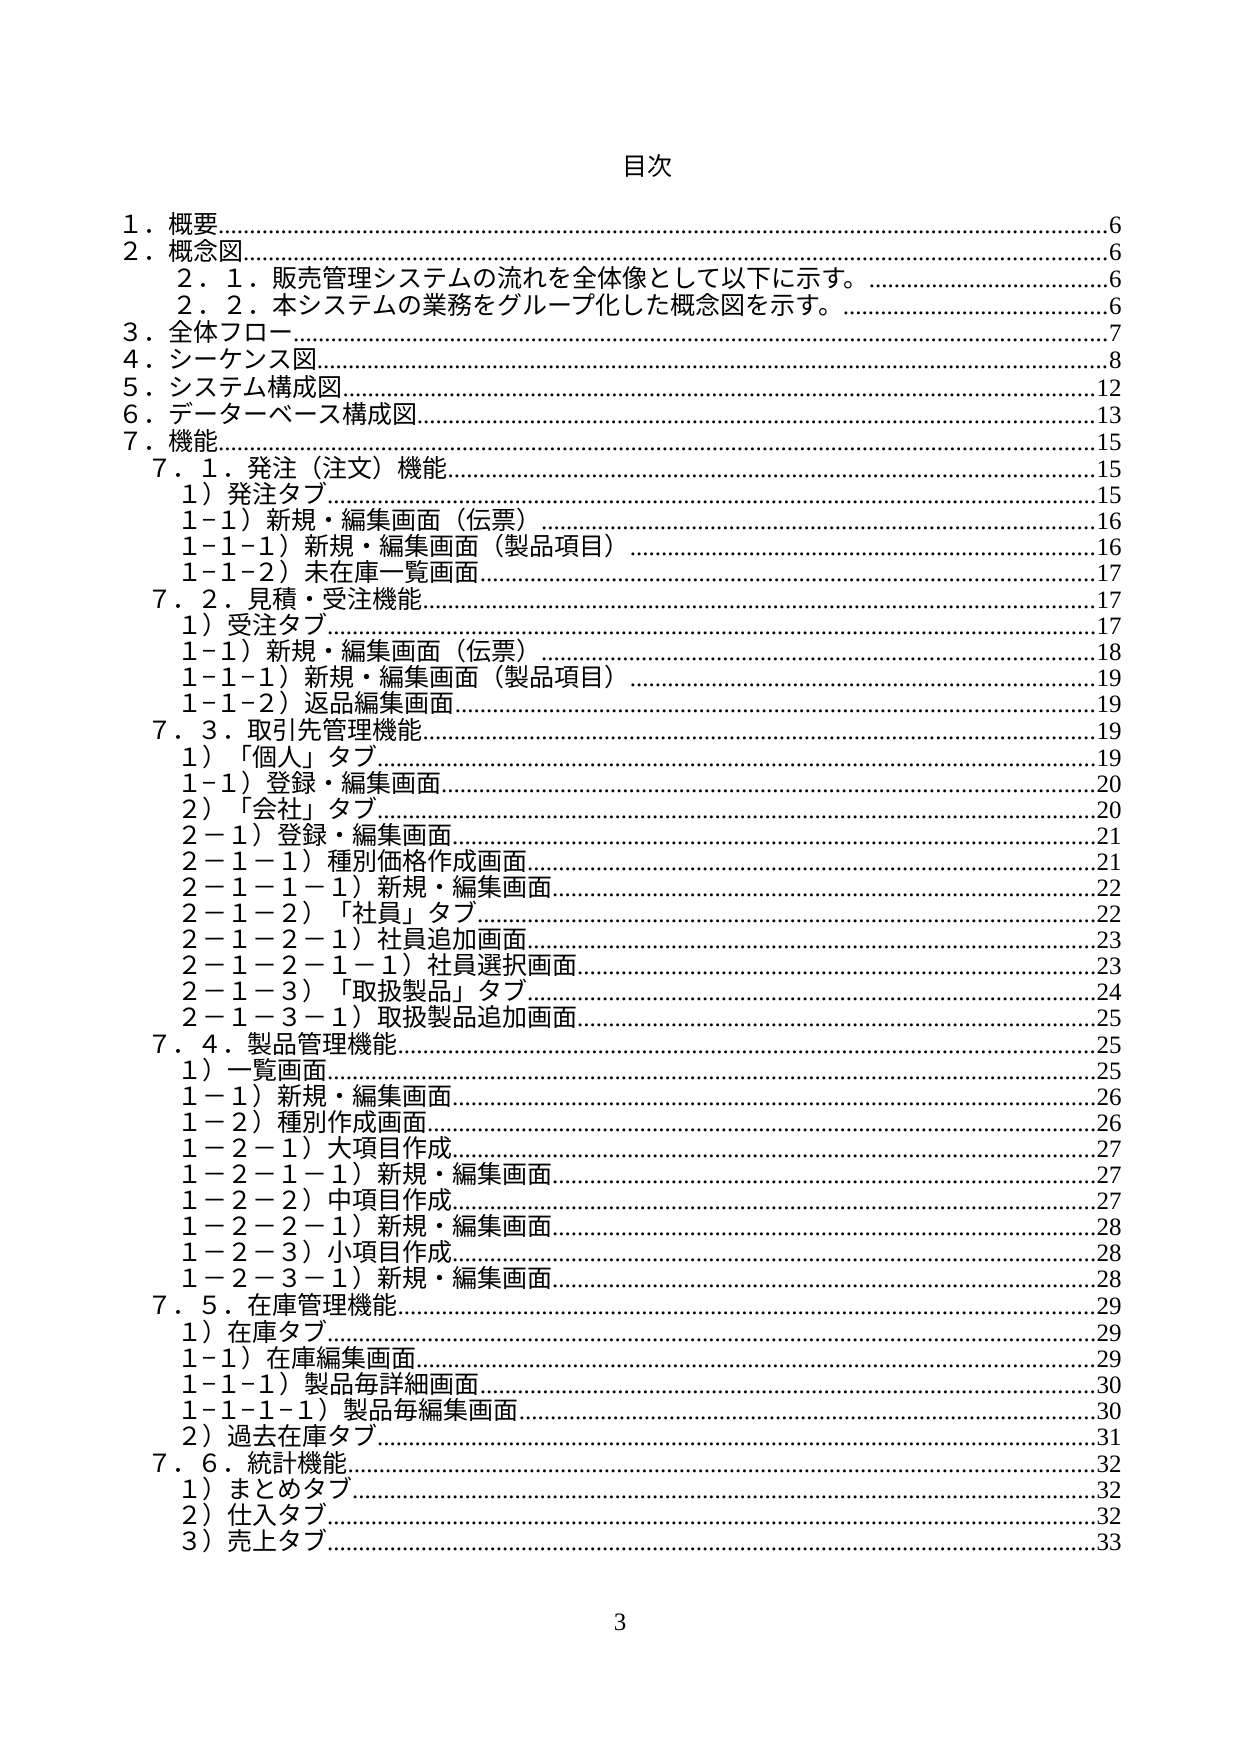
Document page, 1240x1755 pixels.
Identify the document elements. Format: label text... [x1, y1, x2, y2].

text １−１−１）新規・編集画面（製品項目） 16 [177, 535, 1121, 561]
text １−１−２）未在庫一覧画面 17 [177, 561, 1121, 587]
text １）「個人」タブ 19 [177, 745, 1121, 771]
text １－２－３－１）新規・編集画面 28 [177, 1267, 1121, 1293]
text １−１−２）返品編集画面 19 [177, 692, 1121, 718]
text １）在庫タブ 29 [177, 1320, 1121, 1346]
text １）受注タブ 17 [177, 614, 1121, 640]
text ７．機能 15 [118, 428, 1121, 456]
text ７．６．統計機能 32 [148, 1450, 1121, 1477]
text ３．全体フロー 7 [118, 320, 1121, 347]
text ３）売上タブ 33 [177, 1529, 1121, 1556]
text １）発注タブ 15 [177, 483, 1121, 509]
text ２）「会社」タブ 20 [177, 797, 1121, 823]
text １−１）新規・編集画面（伝票） 18 [177, 640, 1121, 666]
text １）まとめタブ 32 [177, 1477, 1121, 1503]
text ７．５．在庫管理機能 29 [148, 1293, 1121, 1320]
text ２）過去在庫タブ 31 [177, 1424, 1121, 1450]
text ７．３．取引先管理機能 19 [148, 718, 1121, 745]
text ２．２．本システムの業務をグループ化した概念図を示す。 6 [148, 293, 1121, 320]
text １－２－３）小項目作成 28 [177, 1241, 1121, 1267]
text 目次 [173, 147, 1121, 183]
text １．概要 6 [118, 212, 1121, 239]
text ２．概念図 6 [118, 239, 1121, 266]
text １−１）新規・編集画面（伝票） 16 [177, 509, 1121, 535]
text ７．２．見積・受注機能 17 [148, 587, 1121, 614]
text １－２）種別作成画面 26 [177, 1111, 1121, 1137]
text １－１）新規・編集画面 26 [177, 1085, 1121, 1111]
text １−１−１）新規・編集画面（製品項目） 19 [177, 666, 1121, 692]
text ２－１－２－１）社員追加画面 23 [177, 927, 1121, 953]
text ２－１－１）種別価格作成画面 21 [177, 849, 1121, 875]
text ４．シーケンス図 8 [118, 347, 1121, 374]
text １－２－１）大項目作成 27 [177, 1137, 1121, 1163]
text ７．１．発注（注文）機能 15 [148, 456, 1121, 483]
text ２－１－３－１）取扱製品追加画面 25 [177, 1006, 1121, 1032]
text ２．１．販売管理システムの流れを全体像として以下に示す。 6 [148, 266, 1121, 293]
text ２－１－２－１－１）社員選択画面 23 [177, 953, 1121, 979]
text １）一覧画面 25 [177, 1059, 1121, 1085]
text ２－１）登録・編集画面 21 [177, 823, 1121, 849]
text ２－１－１－１）新規・編集画面 22 [177, 875, 1121, 901]
text ６．データーベース構成図 13 [118, 401, 1121, 428]
text １−１−１−１）製品毎編集画面 30 [177, 1398, 1121, 1424]
text １－２－１－１）新規・編集画面 27 [177, 1163, 1121, 1189]
text １−１−１）製品毎詳細画面 30 [177, 1372, 1121, 1398]
text ２）仕入タブ 32 [177, 1503, 1121, 1529]
text ２－１－２）「社員」タブ 22 [177, 901, 1121, 927]
text １−１）登録・編集画面 20 [177, 771, 1121, 797]
text ７．４．製品管理機能 25 [148, 1032, 1121, 1059]
text ５．システム構成図 12 [118, 374, 1121, 401]
text １－２－２－１）新規・編集画面 28 [177, 1215, 1121, 1241]
text １−１）在庫編集画面 29 [177, 1346, 1121, 1372]
text １－２－２）中項目作成 27 [177, 1189, 1121, 1215]
text ２－１－３）「取扱製品」タブ 24 [177, 979, 1121, 1006]
